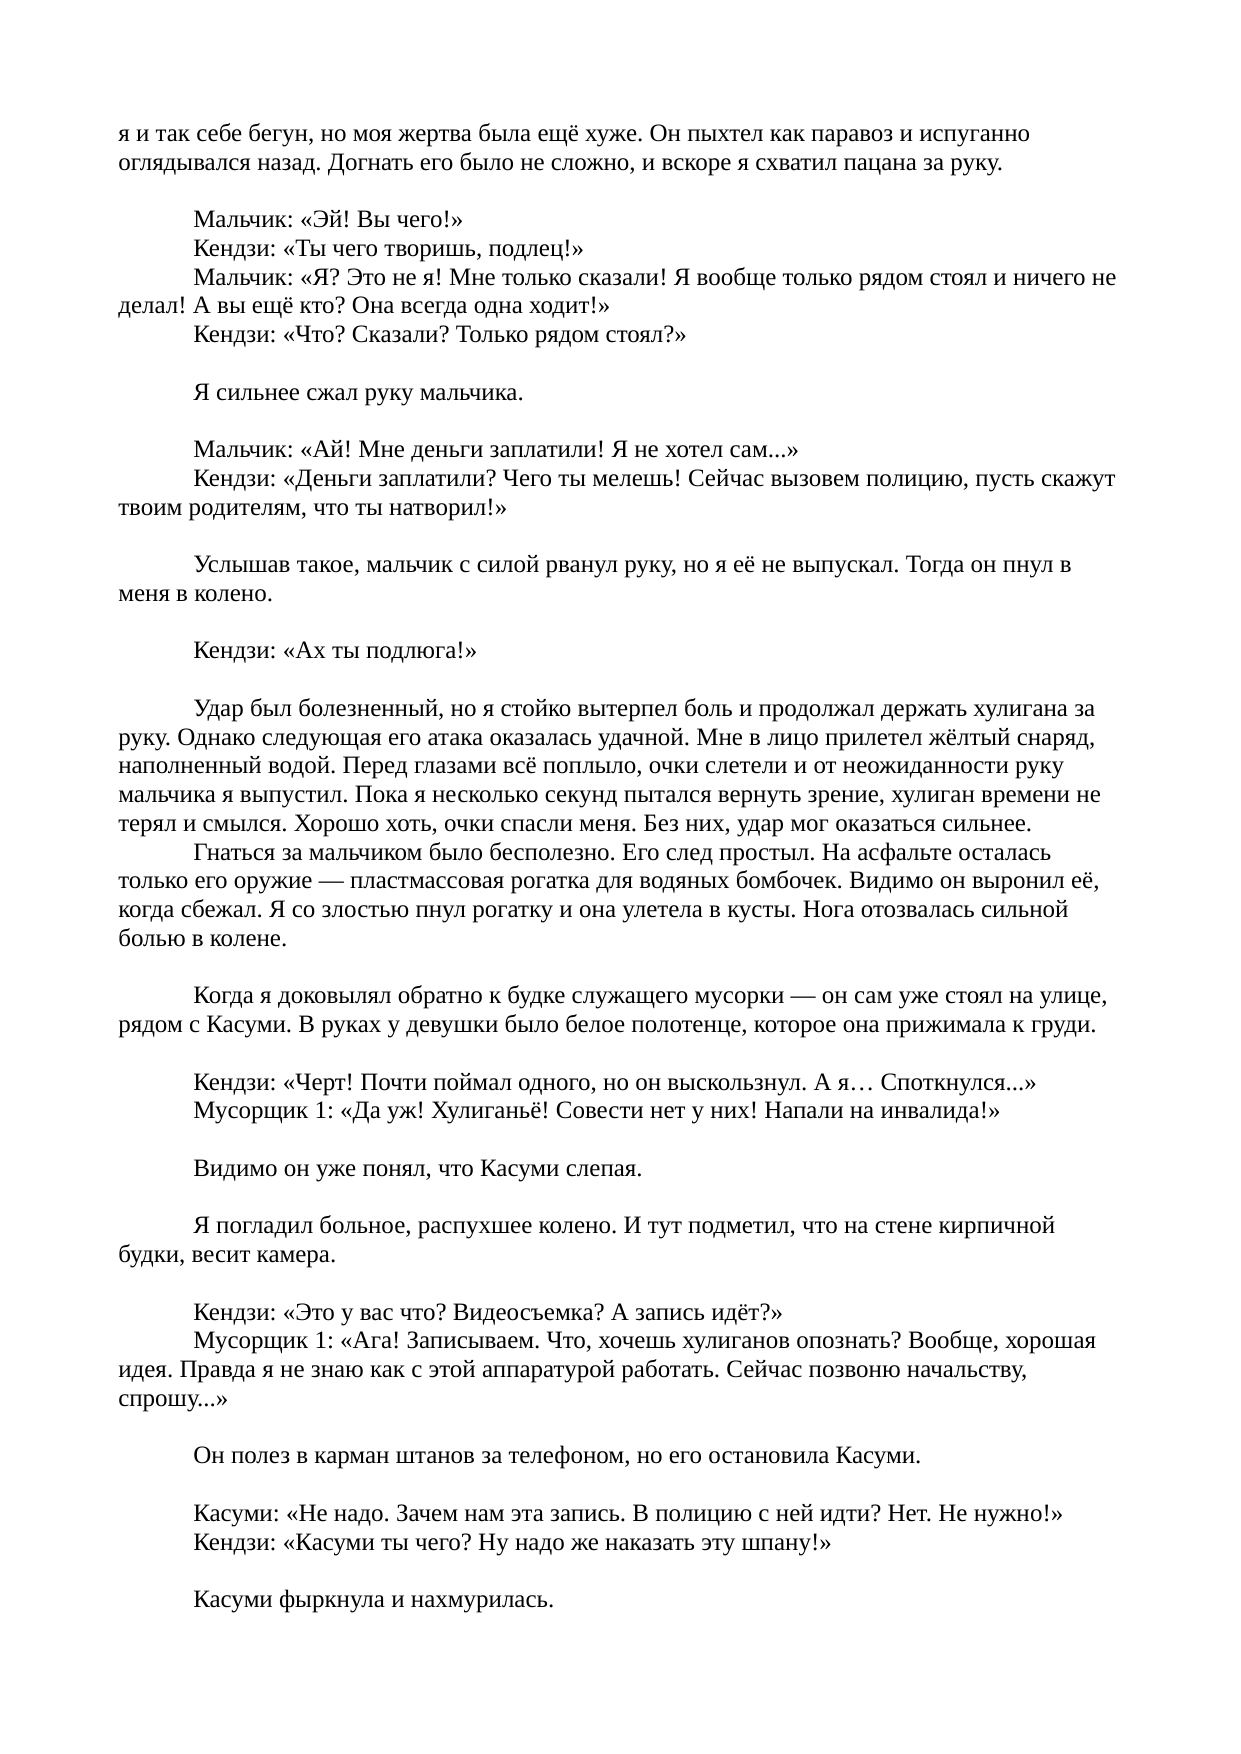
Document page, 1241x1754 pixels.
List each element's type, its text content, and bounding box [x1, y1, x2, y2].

text Мальчик: «Ай! Мне деньги заплатили! Я не хотел сам...» [118, 434, 1122, 463]
text Когда я доковылял обратно к будке служащего мусорки — он сам уже стоял на улице, рядом с Касуми. В руках у девушки было белое полотенце, которое она прижимала к груди. [118, 981, 1122, 1038]
text Касуми: «Не надо. Зачем нам эта запись. В полицию с ней идти? Нет. Не нужно!» [118, 1498, 1122, 1527]
text Кендзи: «Ты чего творишь, подлец!» [118, 233, 1122, 262]
text Мусорщик 1: «Да уж! Хулиганьё! Совести нет у них! Напали на инвалида!» [118, 1096, 1122, 1124]
text Гнаться за мальчиком было бесполезно. Его след простыл. На асфальте осталась только его оружие — пластмассовая рогатка для водяных бомбочек. Видимо он выронил её, когда сбежал. Я со злостью пнул рогатку и она улетела в кусты. Нога отозвалась сильной болью в колене. [118, 837, 1122, 952]
text Кендзи: «Что? Сказали? Только рядом стоял?» [118, 319, 1122, 348]
text Услышав такое, мальчик с силой рванул руку, но я её не выпускал. Тогда он пнул в меня в колено. [118, 549, 1122, 607]
text Кендзи: «Ах ты подлюга!» [118, 636, 1122, 664]
text Я погладил больное, распухшее колено. И тут подметил, что на стене кирпичной будки, весит камера. [118, 1211, 1122, 1268]
text Удар был болезненный, но я стойко вытерпел боль и продолжал держать хулигана за руку. Однако следующая его атака оказалась удачной. Мне в лицо прилетел жёлтый снаряд, наполненный водой. Перед глазами всё поплыло, очки слетели и от неожиданности руку мальчика я выпустил. Пока я несколько секунд пытался вернуть зрение, хулиган времени не терял и смылся. Хорошо хоть, очки спасли меня. Без них, удар мог оказаться сильнее. [118, 693, 1122, 837]
text Касуми фыркнула и нахмурилась. [118, 1584, 1122, 1613]
text Кендзи: «Касуми ты чего? Ну надо же наказать эту шпану!» [118, 1527, 1122, 1556]
text Видимо он уже понял, что Касуми слепая. [118, 1153, 1122, 1182]
text Кендзи: «Черт! Почти поймал одного, но он выскользнул. А я… Споткнулся...» [118, 1067, 1122, 1096]
text Он полез в карман штанов за телефоном, но его остановила Касуми. [118, 1441, 1122, 1469]
text Мальчик: «Я? Это не я! Мне только сказали! Я вообще только рядом стоял и ничего не делал! А вы ещё кто? Она всегда одна ходит!» [118, 262, 1122, 319]
text Кендзи: «Деньги заплатили? Чего ты мелешь! Сейчас вызовем полицию, пусть скажут твоим родителям, что ты натворил!» [118, 463, 1122, 521]
text Кендзи: «Это у вас что? Видеосъемка? А запись идёт?» [118, 1297, 1122, 1326]
text Я сильнее сжал руку мальчика. [118, 377, 1122, 406]
text Мальчик: «Эй! Вы чего!» [118, 204, 1122, 233]
text Мусорщик 1: «Ага! Записываем. Что, хочешь хулиганов опознать? Вообще, хорошая идея. Правда я не знаю как с этой аппаратурой работать. Сейчас позвоню начальству, спрошу...» [118, 1326, 1122, 1412]
text я и так себе бегун, но моя жертва была ещё хуже. Он пыхтел как паравоз и испуганно оглядывался назад. Догнать его было не сложно, и вскоре я схватил пацана за руку. [118, 118, 1122, 176]
